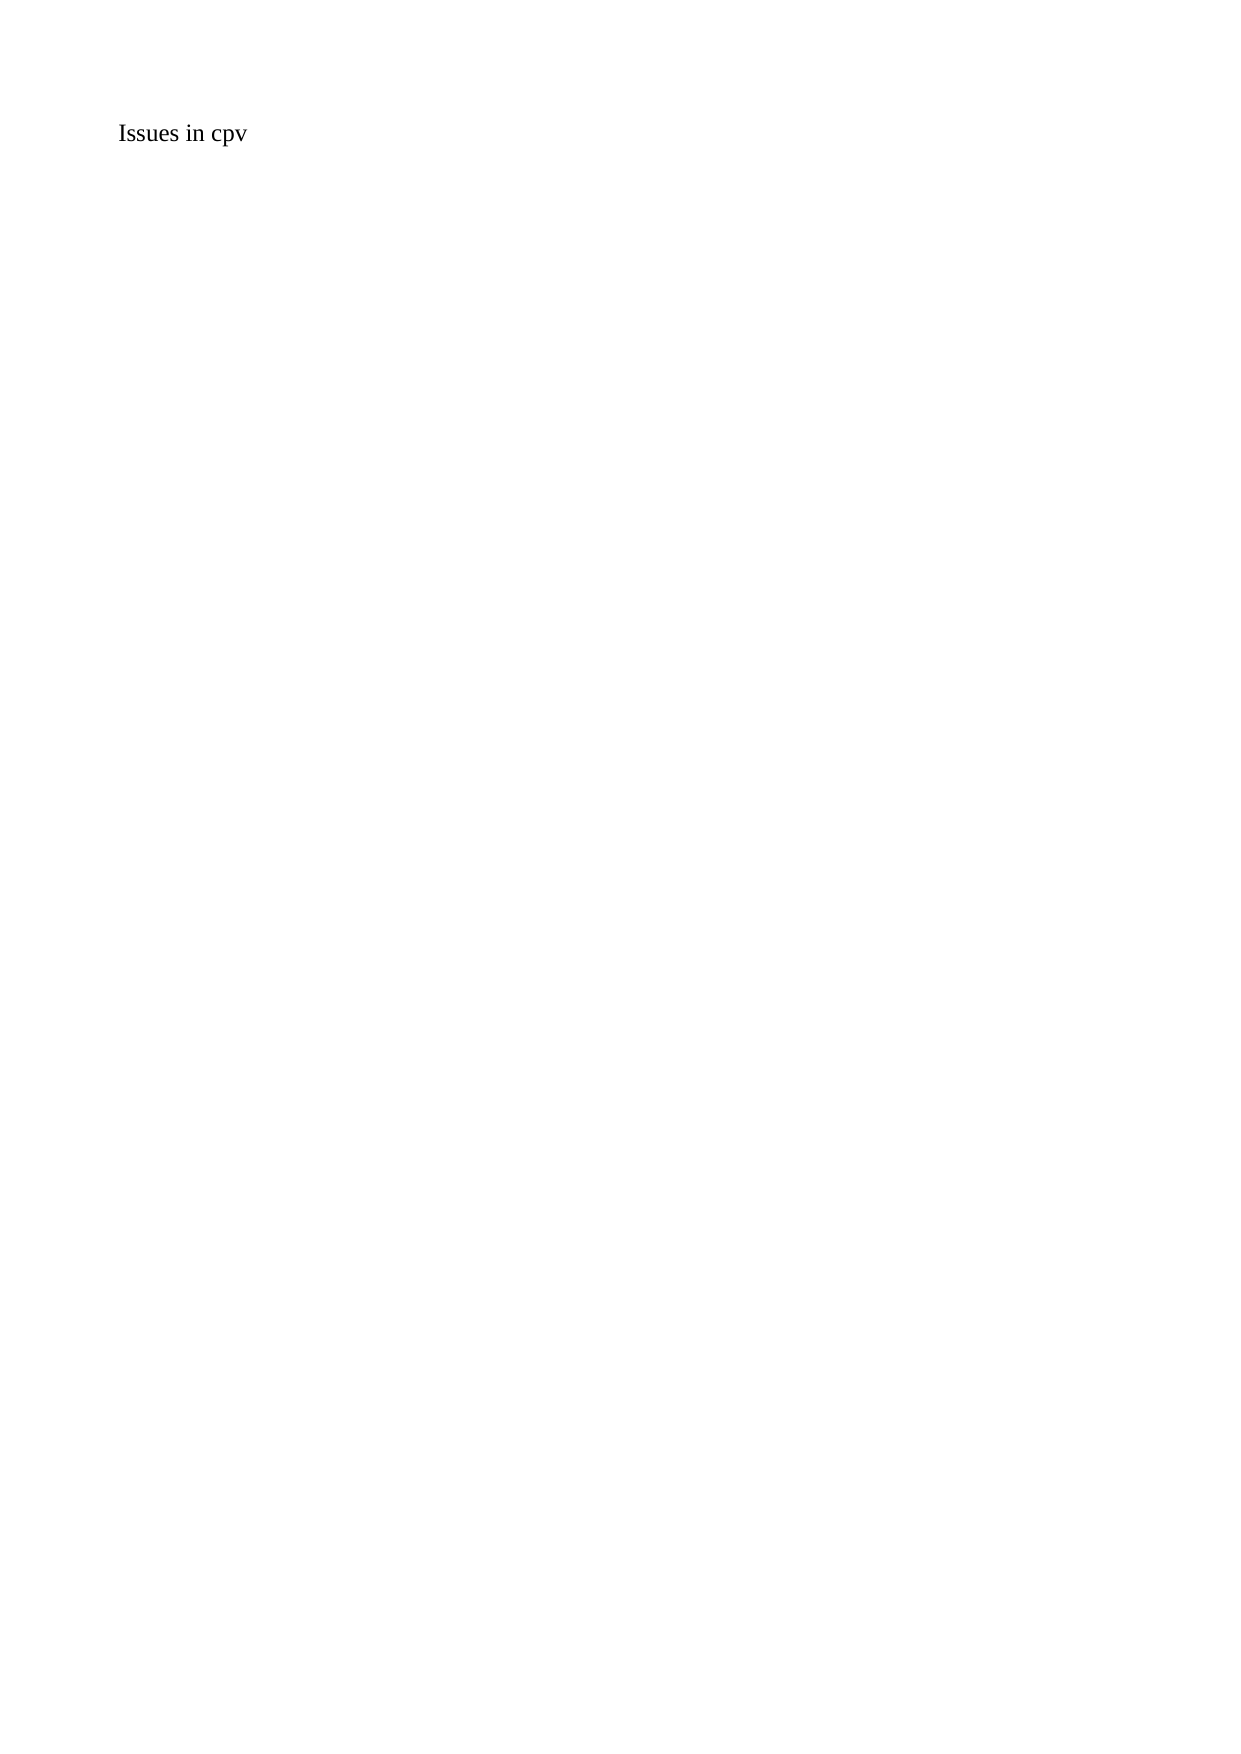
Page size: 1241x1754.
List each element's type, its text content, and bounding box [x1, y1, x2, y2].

text Issues in cpv [118, 118, 1122, 147]
